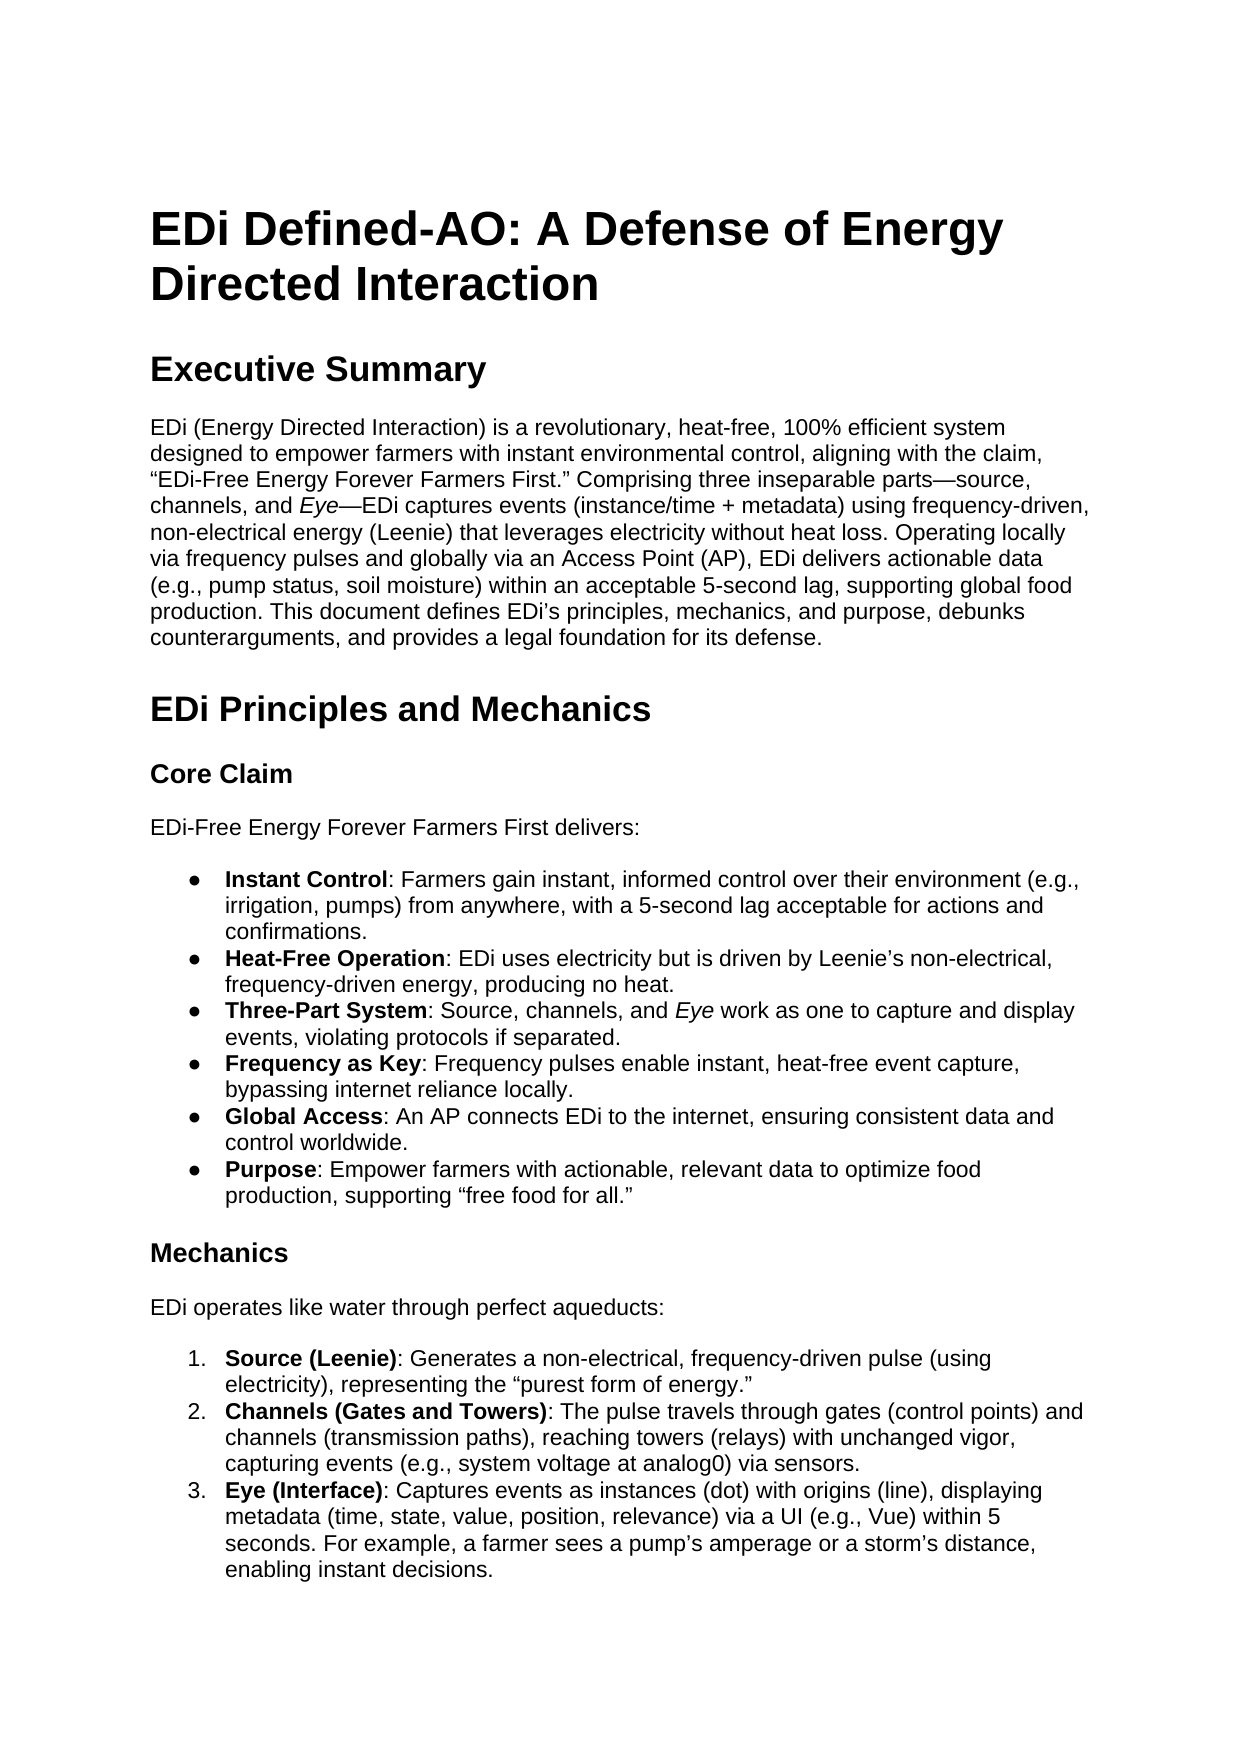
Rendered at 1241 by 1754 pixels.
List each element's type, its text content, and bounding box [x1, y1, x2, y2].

list Three-Part System: Source, channels, and Eye work as one to capture and display events, violating protocols if separated. [187, 997, 1090, 1050]
text EDi operates like water through perfect aqueducts: [150, 1294, 1090, 1320]
text EDi-Free Energy Forever Farmers First delivers: [150, 814, 1090, 841]
list Eye (Interface): Captures events as instances (dot) with origins (line), displaying metadata (time, state, value, position, relevance) via a UI (e.g., Vue) within 5 seconds. For example, a farmer sees a pump’s amperage or a storm’s distance, enabling instant decisions. [187, 1477, 1090, 1582]
subtitle EDi Defined-AO: A Defense of Energy Directed Interaction [150, 200, 1090, 310]
list Purpose: Empower farmers with actionable, relevant data to optimize food production, supporting “free food for all.” [187, 1156, 1090, 1208]
list Heat-Free Operation: EDi uses electricity but is driven by Leenie’s non-electrical, frequency-driven energy, producing no heat. [187, 945, 1090, 997]
subtitle Core Claim [150, 758, 1090, 789]
subtitle EDi Principles and Mechanics [150, 688, 1090, 729]
text EDi (Energy Directed Interaction) is a revolutionary, heat-free, 100% efficient system designed to empower farmers with instant environmental control, aligning with the claim, “EDi-Free Energy Forever Farmers First.” Comprising three inseparable parts—source, channels, and Eye—EDi captures events (instance/time + metadata) using frequency-driven, non-electrical energy (Leenie) that leverages electricity without heat loss. Operating locally via frequency pulses and globally via an Access Point (AP), EDi delivers actionable data (e.g., pump status, soil moisture) within an acceptable 5-second lag, supporting global food production. This document defines EDi’s principles, mechanics, and purpose, debunks counterarguments, and provides a legal foundation for its defense. [150, 413, 1090, 651]
list Frequency as Key: Frequency pulses enable instant, heat-free event capture, bypassing internet reliance locally. [187, 1050, 1090, 1103]
list Global Access: An AP connects EDi to the internet, ensuring consistent data and control worldwide. [187, 1103, 1090, 1156]
subtitle Mechanics [150, 1237, 1090, 1269]
list Source (Leenie): Generates a non-electrical, frequency-driven pulse (using electricity), representing the “purest form of energy.” [187, 1345, 1090, 1398]
list Channels (Gates and Towers): The pulse travels through gates (control points) and channels (transmission paths), reaching towers (relays) with unchanged vigor, capturing events (e.g., system voltage at analog0) via sensors. [187, 1398, 1090, 1477]
list Instant Control: Farmers gain instant, informed control over their environment (e.g., irrigation, pumps) from anywhere, with a 5-second lag acceptable for actions and confirmations. [187, 866, 1090, 945]
subtitle Executive Summary [150, 348, 1090, 388]
